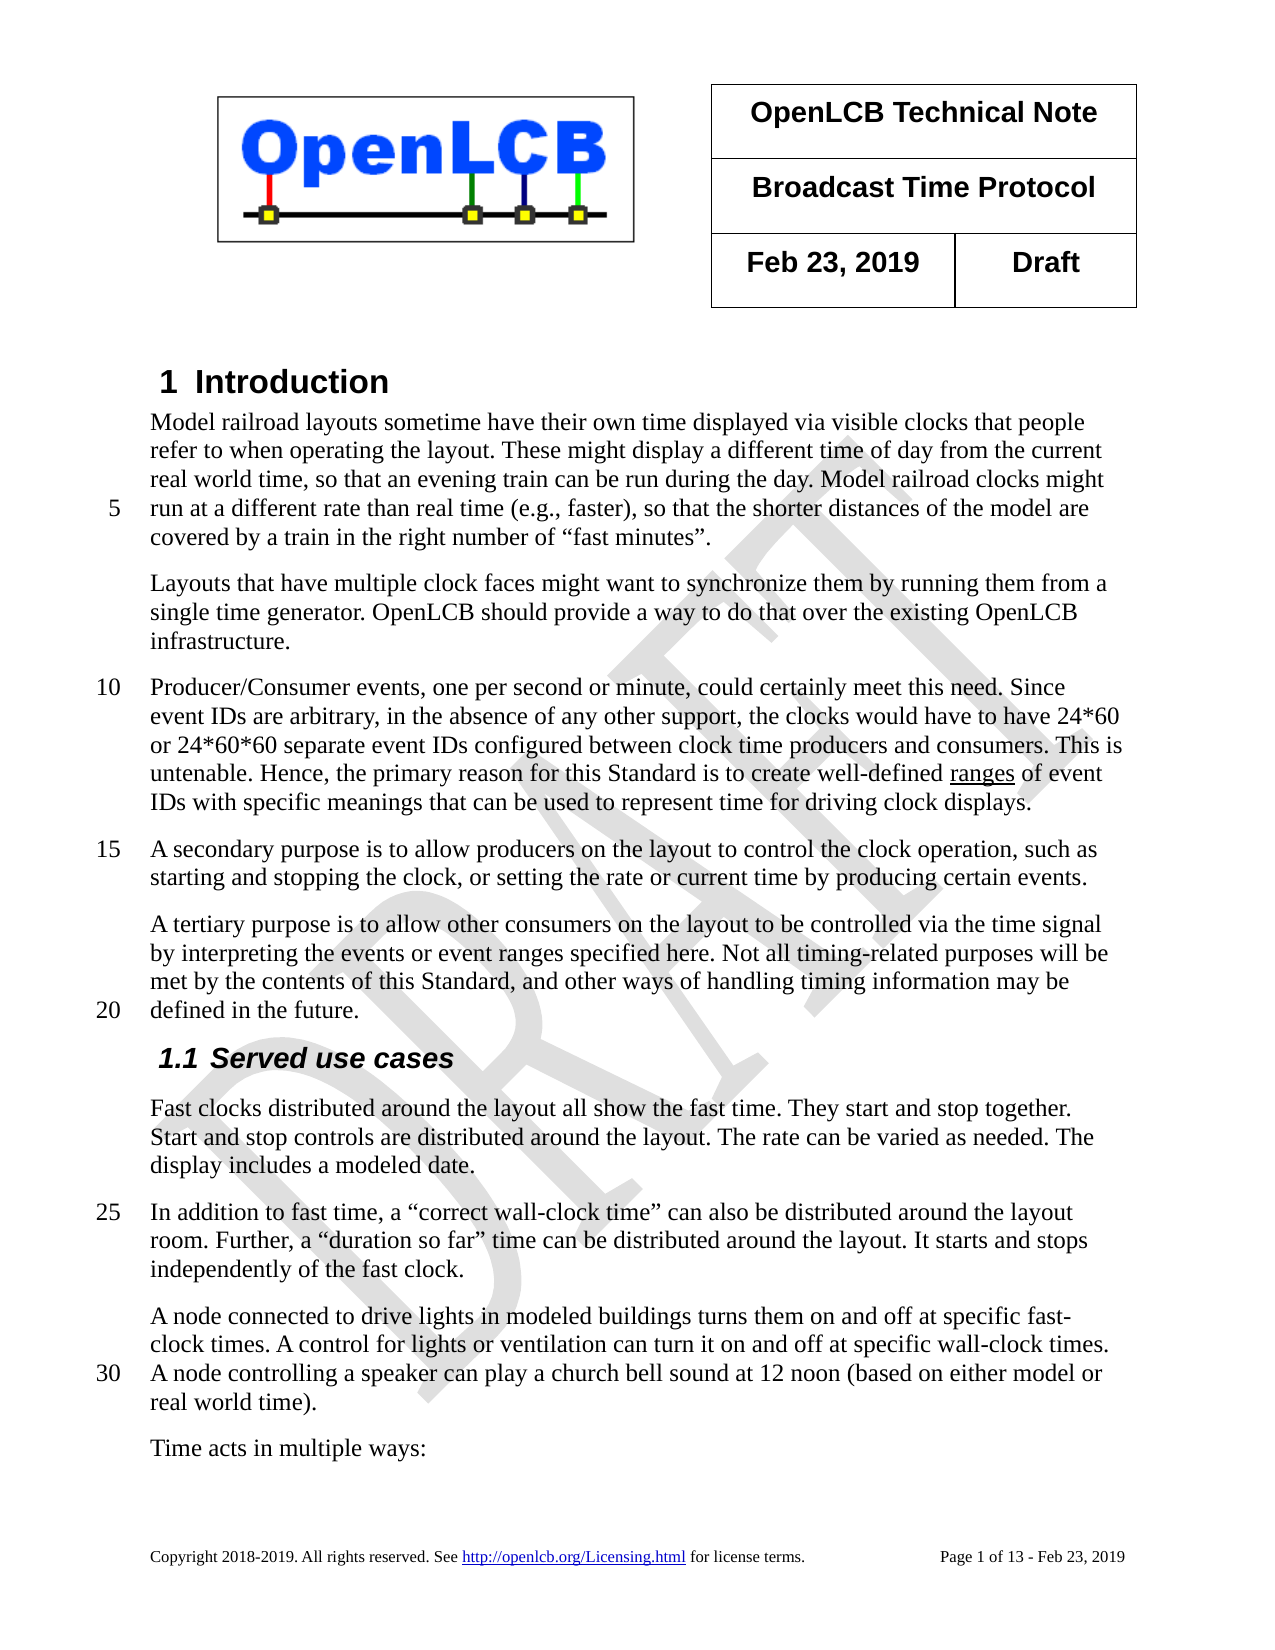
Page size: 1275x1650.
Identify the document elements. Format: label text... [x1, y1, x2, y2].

text Fast clocks distributed around the layout all show the fast time. They start and stop together. Start and stop controls are distributed around the layout. The rate can be varied as needed. The display includes a modeled date. [213, 1093, 437, 1179]
text A node connected to drive lights in modeled buildings turns them on and off at specific fast-clock times. A control for lights or ventilation can turn it on and off at specific wall-clock times. A node controlling a speaker can play a church bell sound at 12 noon (based on either model or real world time). [150, 1301, 1125, 1416]
text Fast clocks distributed around the layout all show the fast time. They start and stop together. Start and stop controls are distributed around the layout. The rate can be varied as needed. The display includes a modeled date. [150, 1093, 238, 1179]
text A secondary purpose is to allow producers on the layout to control the clock operation, such as starting and stopping the clock, or setting the rate or current time by producing certain events. [657, 834, 857, 891]
text Time acts in multiple ways: [150, 1433, 1125, 1462]
text Model railroad layouts sometime have their own time displayed via visible clocks that people refer to when operating the layout. These might display a different time of day from the current real world time, so that an evening train can be run during the day. Model railroad clocks might run at a different rate than real time (e.g., faster), so that the shorter distances of the model are covered by a train in the right number of “fast minutes”. [150, 407, 1125, 551]
picture [216, 95, 636, 244]
text Fast clocks distributed around the layout all show the fast time. They start and stop together. Start and stop controls are distributed around the layout. The rate can be varied as needed. The display includes a modeled date. [506, 1093, 1125, 1179]
text Producer/Consumer events, one per second or minute, could certainly meet this need. Since event IDs are arbitrary, in the absence of any other support, the clocks would have to have 24*60 or 24*60*60 separate event IDs configured between clock time producers and consumers. This is untenable. Hence, the primary reason for this Standard is to create well-defined ranges of event IDs with specific meanings that can be used to represent time for driving clock displays. [150, 672, 782, 816]
text A tertiary purpose is to allow other consumers on the layout to be controlled via the time signal by interpreting the events or event ranges specified here. Not all timing-related purposes will be met by the contents of this Standard, and other ways of handling timing information may be defined in the future. [466, 909, 684, 1024]
text A tertiary purpose is to allow other consumers on the layout to be controlled via the time signal by interpreting the events or event ranges specified here. Not all timing-related purposes will be met by the contents of this Standard, and other ways of handling timing information may be defined in the future. [368, 921, 515, 1024]
subtitle Served use cases [718, 1042, 1125, 1075]
text Producer/Consumer events, one per second or minute, could certainly meet this need. Since event IDs are arbitrary, in the absence of any other support, the clocks would have to have 24*60 or 24*60*60 separate event IDs configured between clock time producers and consumers. This is untenable. Hence, the primary reason for this Standard is to create well-defined ranges of event IDs with specific meanings that can be used to represent time for driving clock displays. [682, 672, 1125, 816]
subtitle Served use cases [455, 1042, 509, 1070]
text Layouts that have multiple clock faces might want to synchronize them by running them from a single time generator. OpenLCB should provide a way to do that over the existing OpenLCB infrastructure. [150, 568, 746, 654]
text In addition to fast time, a “correct wall-clock time” can also be distributed around the layout room. Further, a “duration so far” time can be distributed around the layout. It starts and stops independently of the fast clock. [150, 1197, 342, 1283]
text A tertiary purpose is to allow other consumers on the layout to be controlled via the time signal by interpreting the events or event ranges specified here. Not all timing-related purposes will be met by the contents of this Standard, and other ways of handling timing information may be defined in the future. [150, 909, 393, 1024]
subtitle Served use cases [315, 1042, 444, 1075]
subtitle Introduction [150, 362, 1125, 401]
text A secondary purpose is to allow producers on the layout to control the clock operation, such as starting and stopping the clock, or setting the rate or current time by producing certain events. [150, 834, 593, 891]
text Layouts that have multiple clock faces might want to synchronize them by running them from a single time generator. OpenLCB should provide a way to do that over the existing OpenLCB infrastructure. [667, 568, 921, 654]
text A tertiary purpose is to allow other consumers on the layout to be controlled via the time signal by interpreting the events or event ranges specified here. Not all timing-related purposes will be met by the contents of this Standard, and other ways of handling timing information may be defined in the future. [669, 909, 1125, 1024]
text In addition to fast time, a “correct wall-clock time” can also be distributed around the layout room. Further, a “duration so far” time can be distributed around the layout. It starts and stops independently of the fast clock. [492, 1197, 1125, 1283]
text A secondary purpose is to allow producers on the layout to control the clock operation, such as starting and stopping the clock, or setting the rate or current time by producing certain events. [573, 834, 684, 891]
text A secondary purpose is to allow producers on the layout to control the clock operation, such as starting and stopping the clock, or setting the rate or current time by producing certain events. [844, 834, 1125, 891]
text In addition to fast time, a “correct wall-clock time” can also be distributed around the layout room. Further, a “duration so far” time can be distributed around the layout. It starts and stops independently of the fast clock. [300, 1197, 494, 1283]
text Fast clocks distributed around the layout all show the fast time. They start and stop together. Start and stop controls are distributed around the layout. The rate can be varied as needed. The display includes a modeled date. [397, 1093, 548, 1179]
text Layouts that have multiple clock faces might want to synchronize them by running them from a single time generator. OpenLCB should provide a way to do that over the existing OpenLCB infrastructure. [879, 568, 1125, 654]
subtitle Served use cases [150, 1042, 250, 1075]
subtitle Served use cases [549, 1042, 719, 1075]
